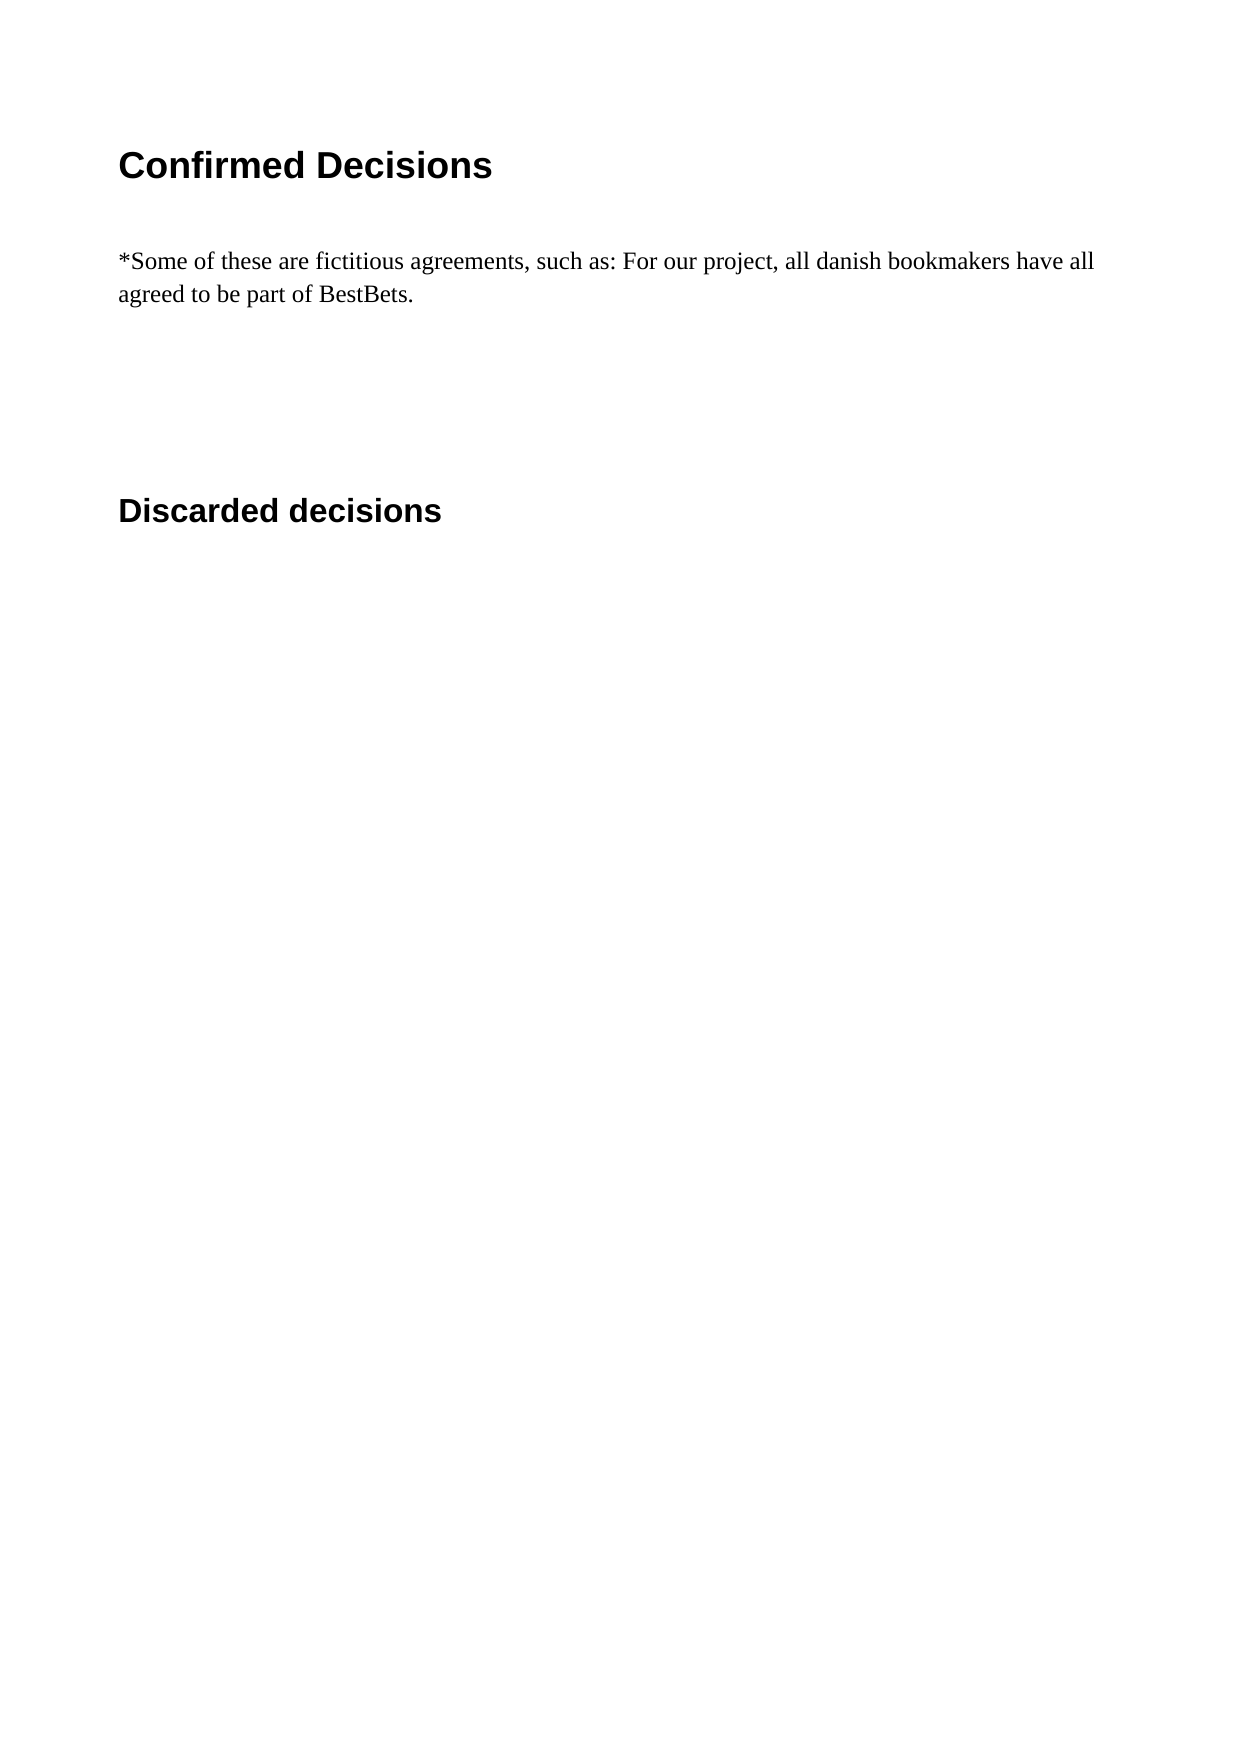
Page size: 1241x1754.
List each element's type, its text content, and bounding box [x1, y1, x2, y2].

subtitle Confirmed Decisions [118, 143, 1122, 186]
text *Some of these are fictitious agreements, such as: For our project, all danish bookmakers have all agreed to be part of BestBets. [118, 246, 1122, 308]
subtitle Discarded decisions [118, 491, 1122, 529]
